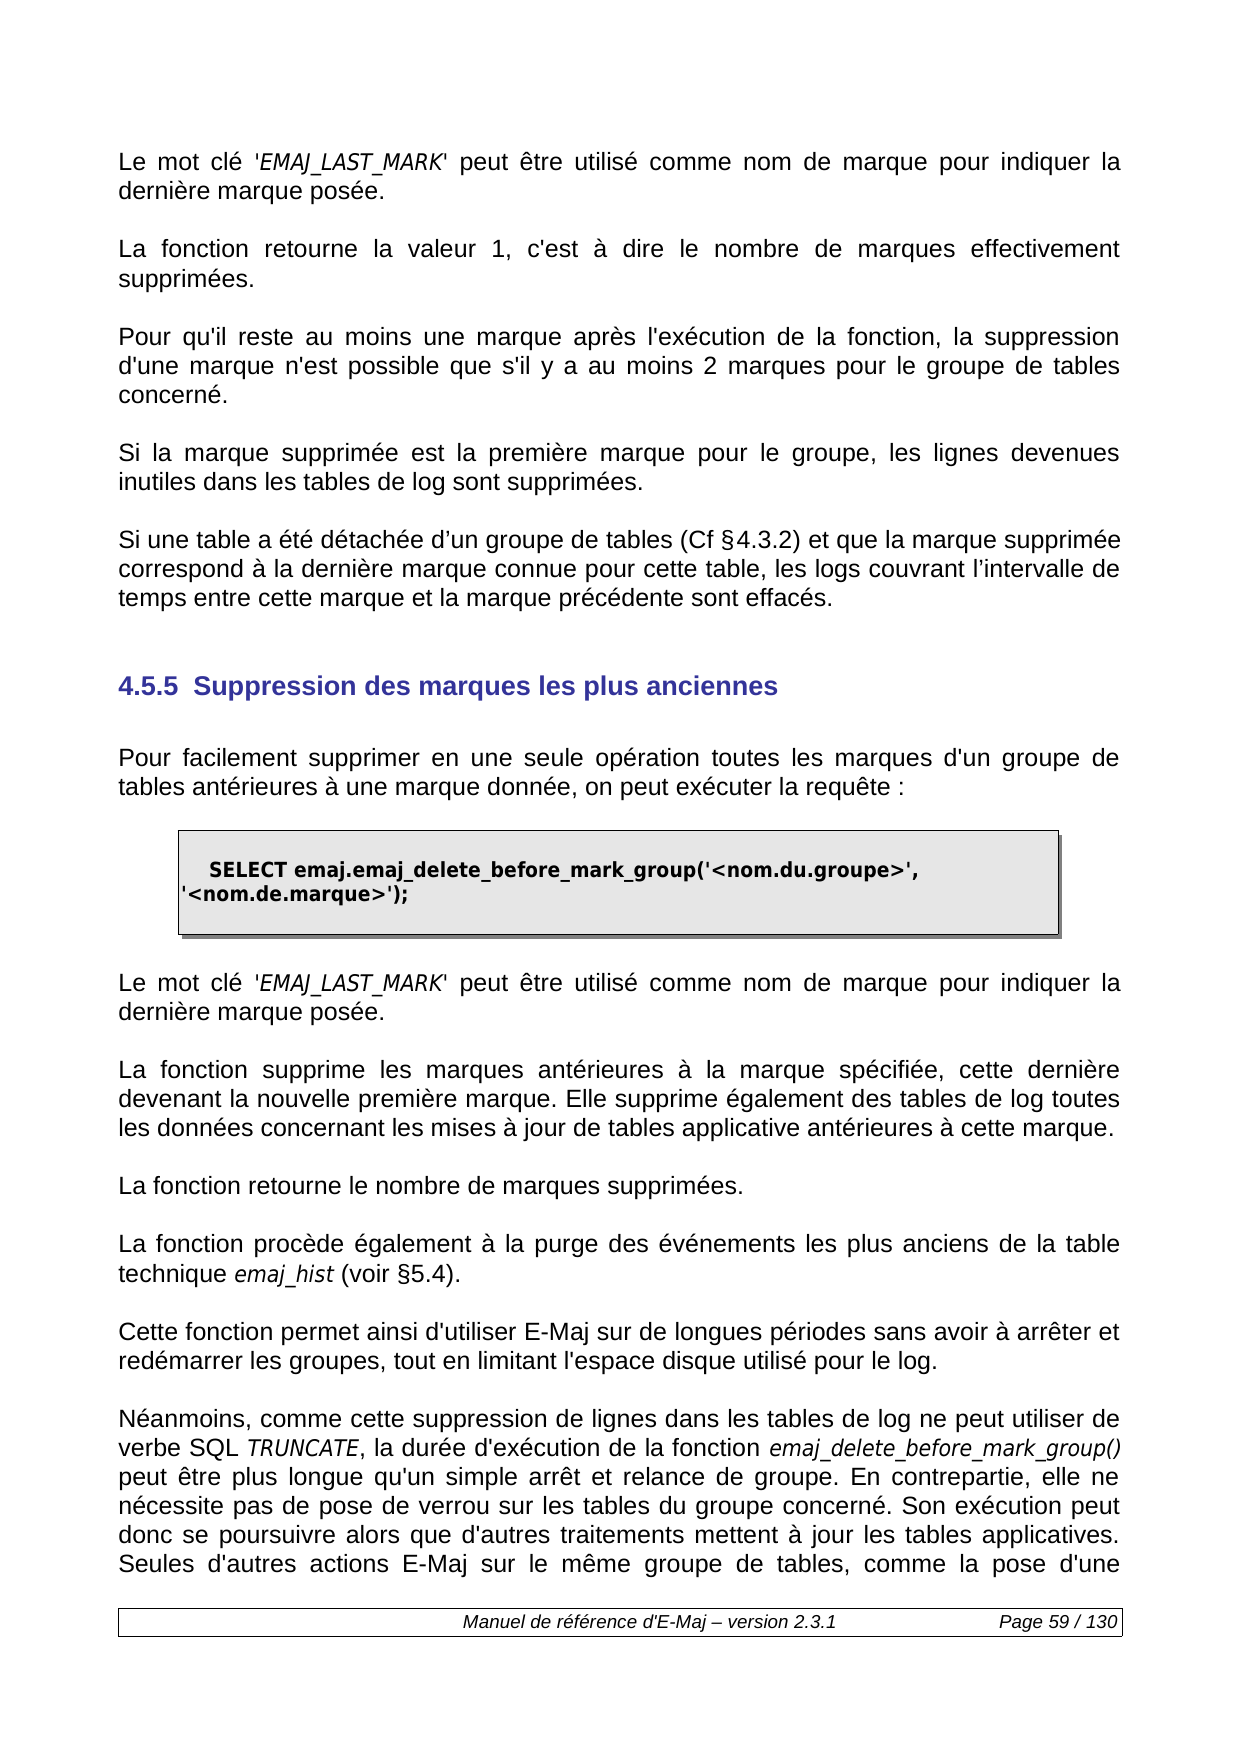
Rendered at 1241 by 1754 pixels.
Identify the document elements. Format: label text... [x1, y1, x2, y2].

text Néanmoins, comme cette suppression de lignes dans les tables de log ne peut utiliser de verbe SQL TRUNCATE, la durée d'exécution de la fonction emaj_delete_before_mark_group() peut être plus longue qu'un simple arrêt et relance de groupe. En contrepartie, elle ne nécessite pas de pose de verrou sur les tables du groupe concerné. Son exécution peut donc se poursuivre alors que d'autres traitements mettent à jour les tables applicatives. Seules d'autres actions E-Maj sur le même groupe de tables, comme la pose d'une [118, 1404, 1122, 1578]
text Pour qu'il reste au moins une marque après l'exécution de la fonction, la suppression d'une marque n'est possible que s'il y a au moins 2 marques pour le groupe de tables concerné. [118, 322, 1122, 409]
text SELECT emaj.emaj_delete_before_mark_group('<nom.du.groupe>', '<nom.de.marque>'); [179, 854, 1058, 903]
text La fonction procède également à la purge des événements les plus anciens de la table technique emaj_hist (voir §5.4). [118, 1229, 1122, 1287]
text Si la marque supprimée est la première marque pour le groupe, les lignes devenues inutiles dans les tables de log sont supprimées. [118, 438, 1122, 496]
text Pour facilement supprimer en une seule opération toutes les marques d'un groupe de tables antérieures à une marque donnée, on peut exécuter la requête : [118, 743, 1122, 801]
text La fonction supprime les marques antérieures à la marque spécifiée, cette dernière devenant la nouvelle première marque. Elle supprime également des tables de log toutes les données concernant les mises à jour de tables applicative antérieures à cette marque. [118, 1055, 1122, 1142]
subtitle Suppression des marques les plus anciennes [118, 670, 1122, 701]
text Le mot clé 'EMAJ_LAST_MARK' peut être utilisé comme nom de marque pour indiquer la dernière marque posée. [118, 968, 1122, 1026]
text La fonction retourne le nombre de marques supprimées. [118, 1171, 1122, 1200]
text Si une table a été détachée d’un groupe de tables (Cf §4.3.2) et que la marque supprimée correspond à la dernière marque connue pour cette table, les logs couvrant l’intervalle de temps entre cette marque et la marque précédente sont effacés. [118, 525, 1122, 612]
text La fonction retourne la valeur 1, c'est à dire le nombre de marques effectivement supprimées. [118, 234, 1122, 292]
text Le mot clé 'EMAJ_LAST_MARK' peut être utilisé comme nom de marque pour indiquer la dernière marque posée. [118, 147, 1122, 205]
text Cette fonction permet ainsi d'utiliser E-Maj sur de longues périodes sans avoir à arrêter et redémarrer les groupes, tout en limitant l'espace disque utilisé pour le log. [118, 1317, 1122, 1375]
